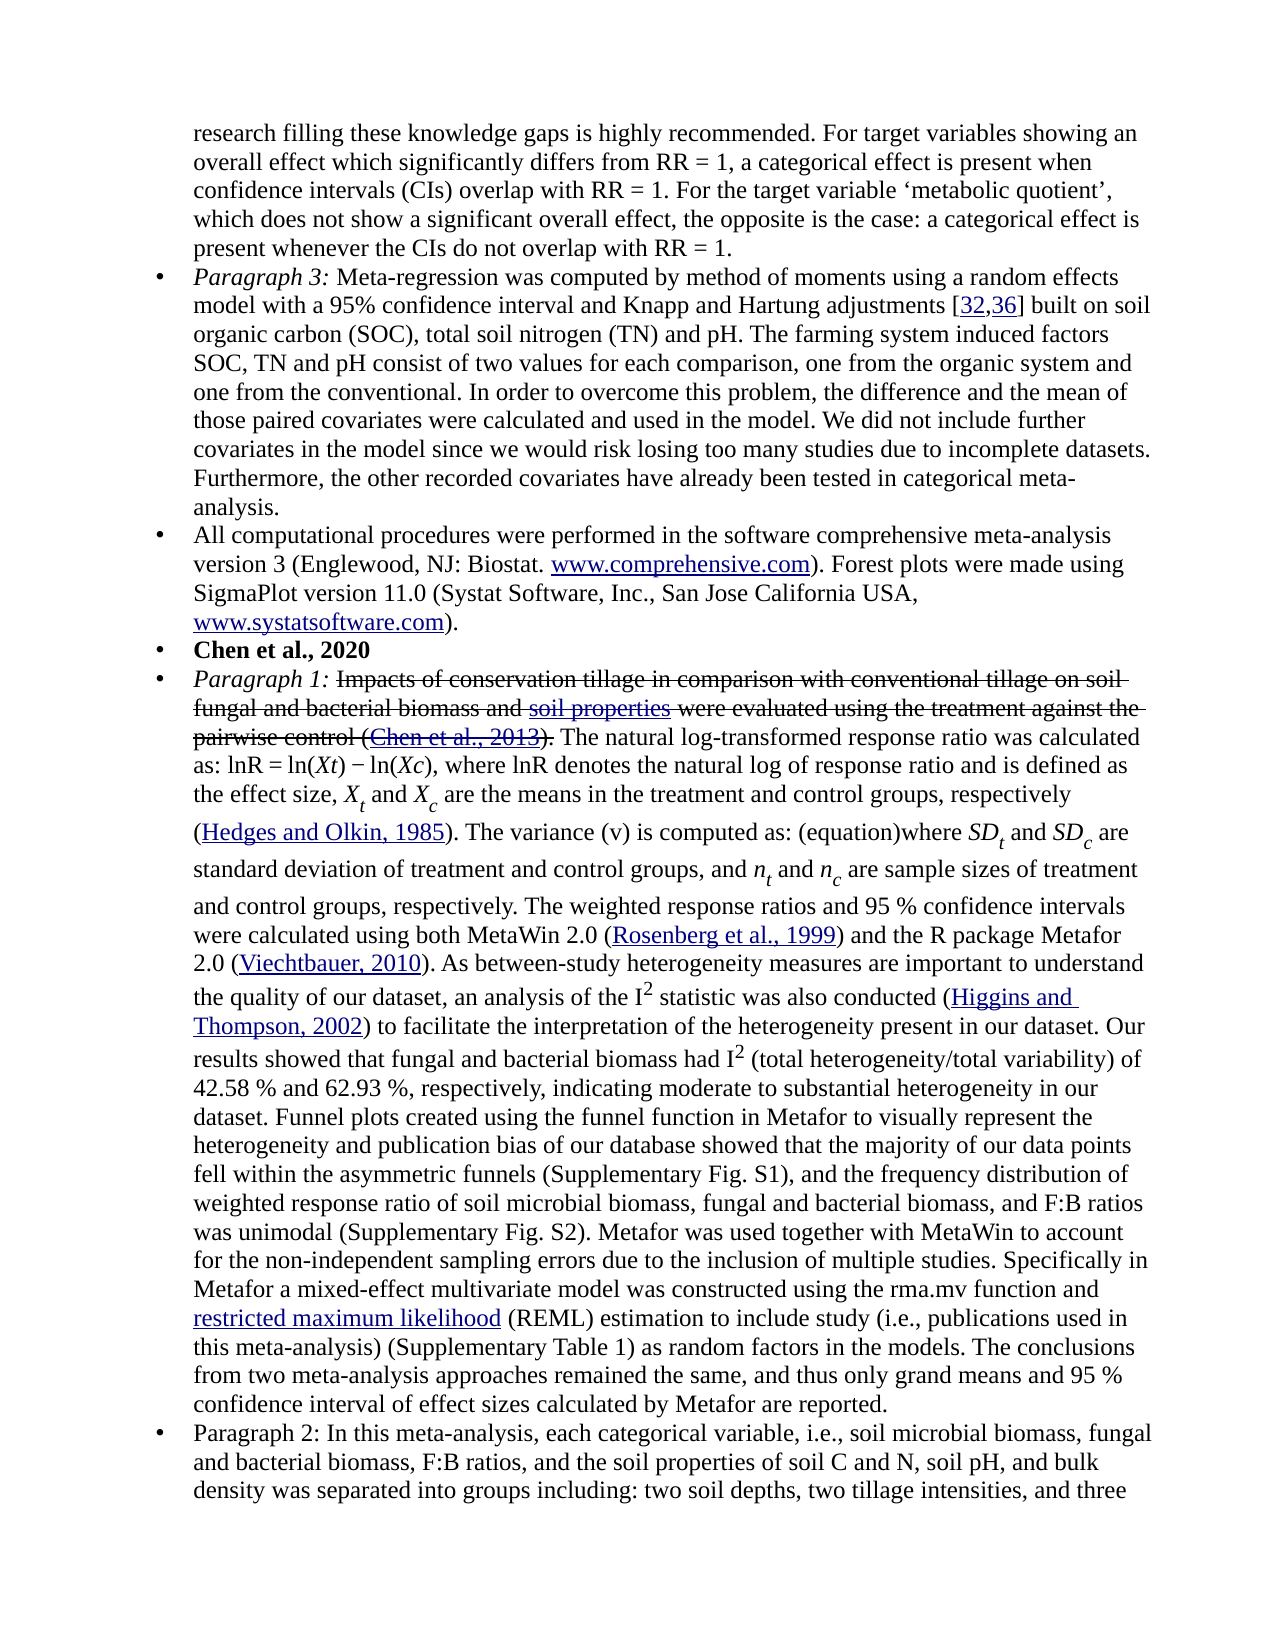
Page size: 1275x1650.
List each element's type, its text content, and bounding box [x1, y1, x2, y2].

list Paragraph 2: In this meta-analysis, each categorical variable, i.e., soil microbial biomass, fungal and bacterial biomass, F:B ratios, and the soil properties of soil C and N, soil pH, and bulk density was separated into groups including: two soil depths, two tillage intensities, and three [156, 1418, 1157, 1504]
list All computational procedures were performed in the software comprehensive meta-analysis version 3 (Englewood, NJ: Biostat. www.comprehensive.com). Forest plots were made using SigmaPlot version 11.0 (Systat Software, Inc., San Jose California USA, www.systatsoftware.com). [156, 521, 1157, 636]
list Chen et al., 2020 [156, 636, 1157, 664]
list Paragraph 1: Impacts of conservation tillage in comparison with conventional tillage on soil fungal and bacterial biomass and soil properties were evaluated using the treatment against the pairwise control (Chen et al., 2013). The natural log-transformed response ratio was calculated as: lnR = ln(Xt) − ln(Xc), where lnR denotes the natural log of response ratio and is defined as the effect size, Xt and Xc are the means in the treatment and control groups, respectively (Hedges and Olkin, 1985). The variance (v) is computed as: (equation)where SDt and SDc are standard deviation of treatment and control groups, and nt and nc are sample sizes of treatment and control groups, respectively. The weighted response ratios and 95 % confidence intervals were calculated using both MetaWin 2.0 (Rosenberg et al., 1999) and the R package Metafor 2.0 (Viechtbauer, 2010). As between-study heterogeneity measures are important to understand the quality of our dataset, an analysis of the I2 statistic was also conducted (Higgins and Thompson, 2002) to facilitate the interpretation of the heterogeneity present in our dataset. Our results showed that fungal and bacterial biomass had I2 (total heterogeneity/total variability) of 42.58 % and 62.93 %, respectively, indicating moderate to substantial heterogeneity in our dataset. Funnel plots created using the funnel function in Metafor to visually represent the heterogeneity and publication bias of our database showed that the majority of our data points fell within the asymmetric funnels (Supplementary Fig. S1), and the frequency distribution of weighted response ratio of soil microbial biomass, fungal and bacterial biomass, and F:B ratios was unimodal (Supplementary Fig. S2). Metafor was used together with MetaWin to account for the non-independent sampling errors due to the inclusion of multiple studies. Specifically in Metafor a mixed-effect multivariate model was constructed using the rma.mv function and restricted maximum likelihood (REML) estimation to include study (i.e., publications used in this meta-analysis) (Supplementary Table 1) as random factors in the models. The conclusions from two meta-analysis approaches remained the same, and thus only grand means and 95 % confidence interval of effect sizes calculated by Metafor are reported. [156, 664, 1157, 1418]
list Paragraph 3: Meta-regression was computed by method of moments using a random effects model with a 95% confidence interval and Knapp and Hartung adjustments [32,36] built on soil organic carbon (SOC), total soil nitrogen (TN) and pH. The farming system induced factors SOC, TN and pH consist of two values for each comparison, one from the organic system and one from the conventional. In order to overcome this problem, the difference and the mean of those paired covariates were calculated and used in the model. We did not include further covariates in the model since we would risk losing too many studies due to incomplete datasets. Furthermore, the other recorded covariates have already been tested in categorical meta-analysis. [156, 262, 1157, 521]
list research filling these knowledge gaps is highly recommended. For target variables showing an overall effect which significantly differs from RR = 1, a categorical effect is present when confidence intervals (CIs) overlap with RR = 1. For the target variable ‘metabolic quotient’, which does not show a significant overall effect, the opposite is the case: a categorical effect is present whenever the CIs do not overlap with RR = 1. [156, 118, 1157, 262]
